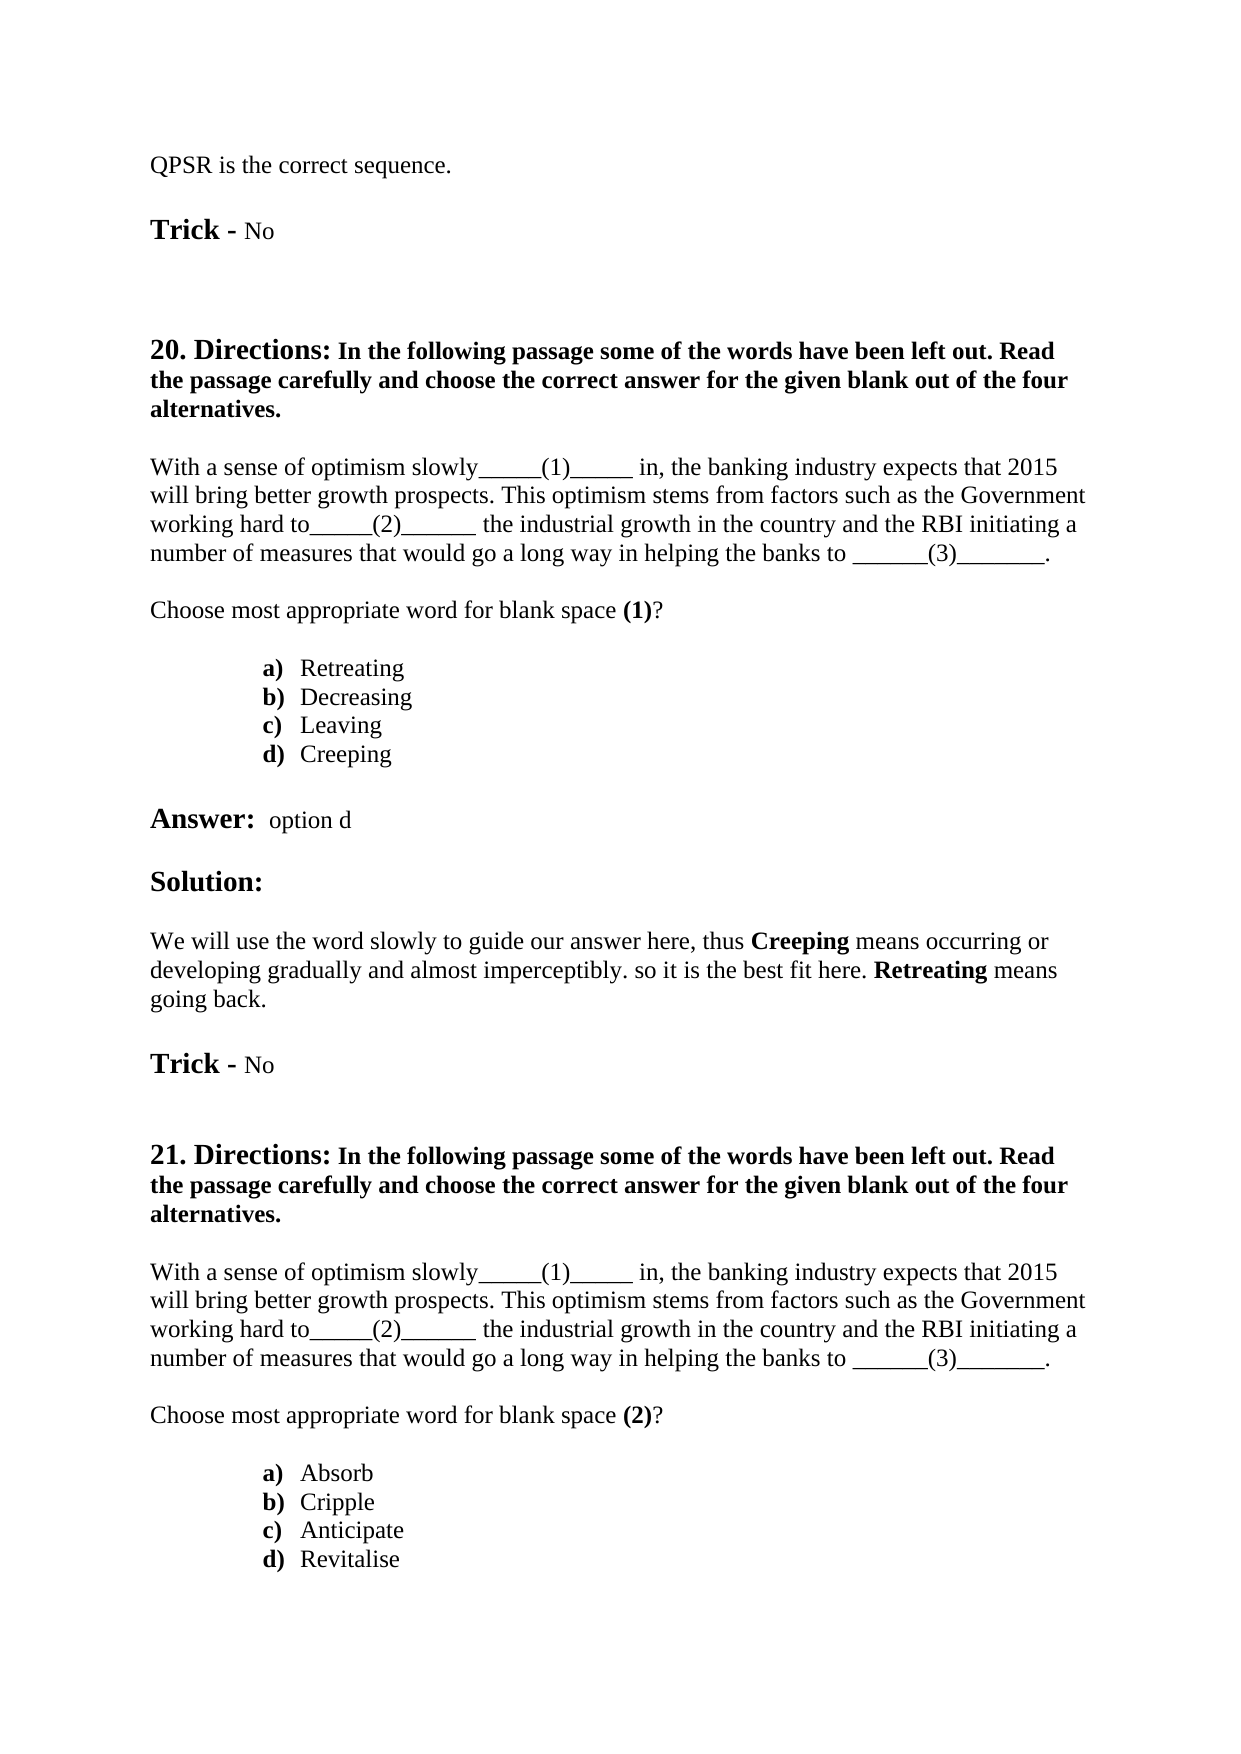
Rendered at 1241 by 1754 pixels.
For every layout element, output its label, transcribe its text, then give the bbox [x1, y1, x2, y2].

text Trick - No [150, 1046, 1090, 1079]
text 20. Directions: In the following passage some of the words have been left out. Read the passage carefully and choose the correct answer for the given blank out of the four alternatives. [150, 332, 1090, 423]
text Choose most appropriate word for blank space (1)? [150, 596, 1090, 624]
text QPSR is the correct sequence. [150, 150, 1090, 179]
text We will use the word slowly to guide our answer here, thus Creeping means occurring or developing gradually and almost imperceptibly. so it is the best fit here. Retreating means going back. [150, 926, 1090, 1012]
text 21. Directions: In the following passage some of the words have been left out. Read the passage carefully and choose the correct answer for the given blank out of the four alternatives. [150, 1137, 1090, 1228]
list Anticipate [262, 1516, 1090, 1544]
list Leaving [262, 711, 1090, 739]
text With a sense of optimism slowly_____(1)_____ in, the banking industry expects that 2015 will bring better growth prospects. This optimism stems from factors such as the Government working hard to_____(2)______ the industrial growth in the country and the RBI initiating a number of measures that would go a long way in helping the banks to ______(3)_______. [150, 1257, 1090, 1372]
text Trick - No [150, 212, 1090, 246]
text Solution: [150, 864, 1090, 897]
list Decreasing [262, 682, 1090, 711]
list Absorb [262, 1458, 1090, 1487]
text With a sense of optimism slowly_____(1)_____ in, the banking industry expects that 2015 will bring better growth prospects. This optimism stems from factors such as the Government working hard to_____(2)______ the industrial growth in the country and the RBI initiating a number of measures that would go a long way in helping the banks to ______(3)_______. [150, 452, 1090, 567]
list Retreating [262, 653, 1090, 682]
list Cripple [262, 1487, 1090, 1516]
text Choose most appropriate word for blank space (2)? [150, 1401, 1090, 1429]
list Revitalise [262, 1544, 1090, 1573]
text Answer: option d [150, 802, 1090, 835]
list Creeping [262, 739, 1090, 768]
